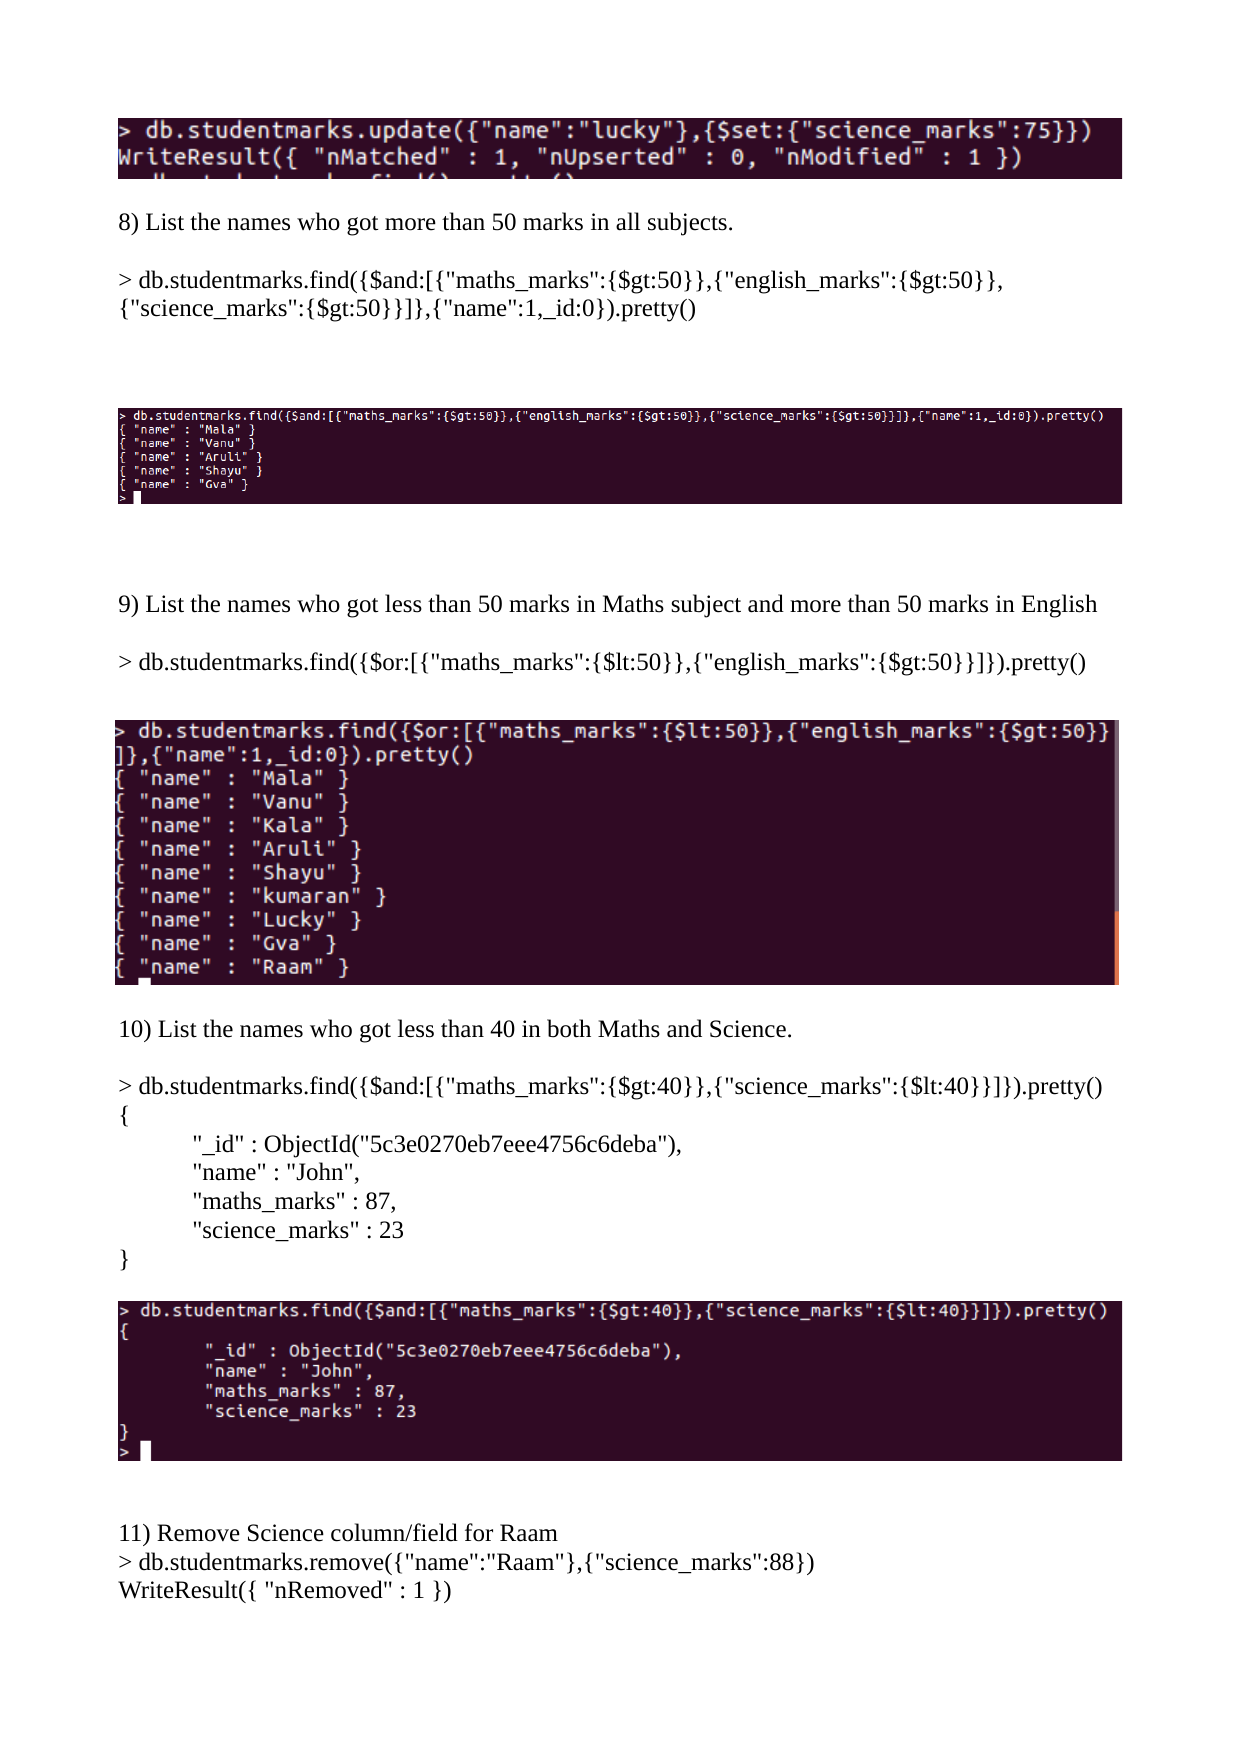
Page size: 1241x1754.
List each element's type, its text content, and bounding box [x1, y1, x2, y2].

text "_id" : ObjectId("5c3e0270eb7eee4756c6deba"), [118, 1129, 1122, 1157]
text "maths_marks" : 87, [118, 1186, 1122, 1215]
text 8) List the names who got more than 50 marks in all subjects. [118, 207, 1122, 236]
text WriteResult({ "nRemoved" : 1 }) [118, 1576, 1122, 1604]
text > db.studentmarks.find({$and:[{"maths_marks":{$gt:40}},{"science_marks":{$lt:40}}]}).pretty() [118, 1071, 1122, 1100]
text "name" : "John", [118, 1157, 1122, 1186]
text { [118, 1100, 1122, 1129]
picture [118, 118, 1123, 179]
text "science_marks" : 23 [118, 1215, 1122, 1244]
text > db.studentmarks.find({$and:[{"maths_marks":{$gt:50}},{"english_marks":{$gt:50}},{"science_marks":{$gt:50}}]},{"name":1,_id:0}).pretty() [118, 265, 1122, 322]
text 11) Remove Science column/field for Raam [118, 1518, 1122, 1547]
text 9) List the names who got less than 50 marks in Maths subject and more than 50 marks in English [118, 589, 1122, 618]
picture [115, 720, 1119, 985]
text > db.studentmarks.find({$or:[{"maths_marks":{$lt:50}},{"english_marks":{$gt:50}}]}).pretty() [118, 647, 1122, 676]
text > db.studentmarks.remove({"name":"Raam"},{"science_marks":88}) [118, 1547, 1122, 1576]
picture [118, 408, 1123, 504]
text 10) List the names who got less than 40 in both Maths and Science. [118, 1014, 1122, 1042]
picture [118, 1301, 1123, 1461]
text } [118, 1244, 1122, 1272]
